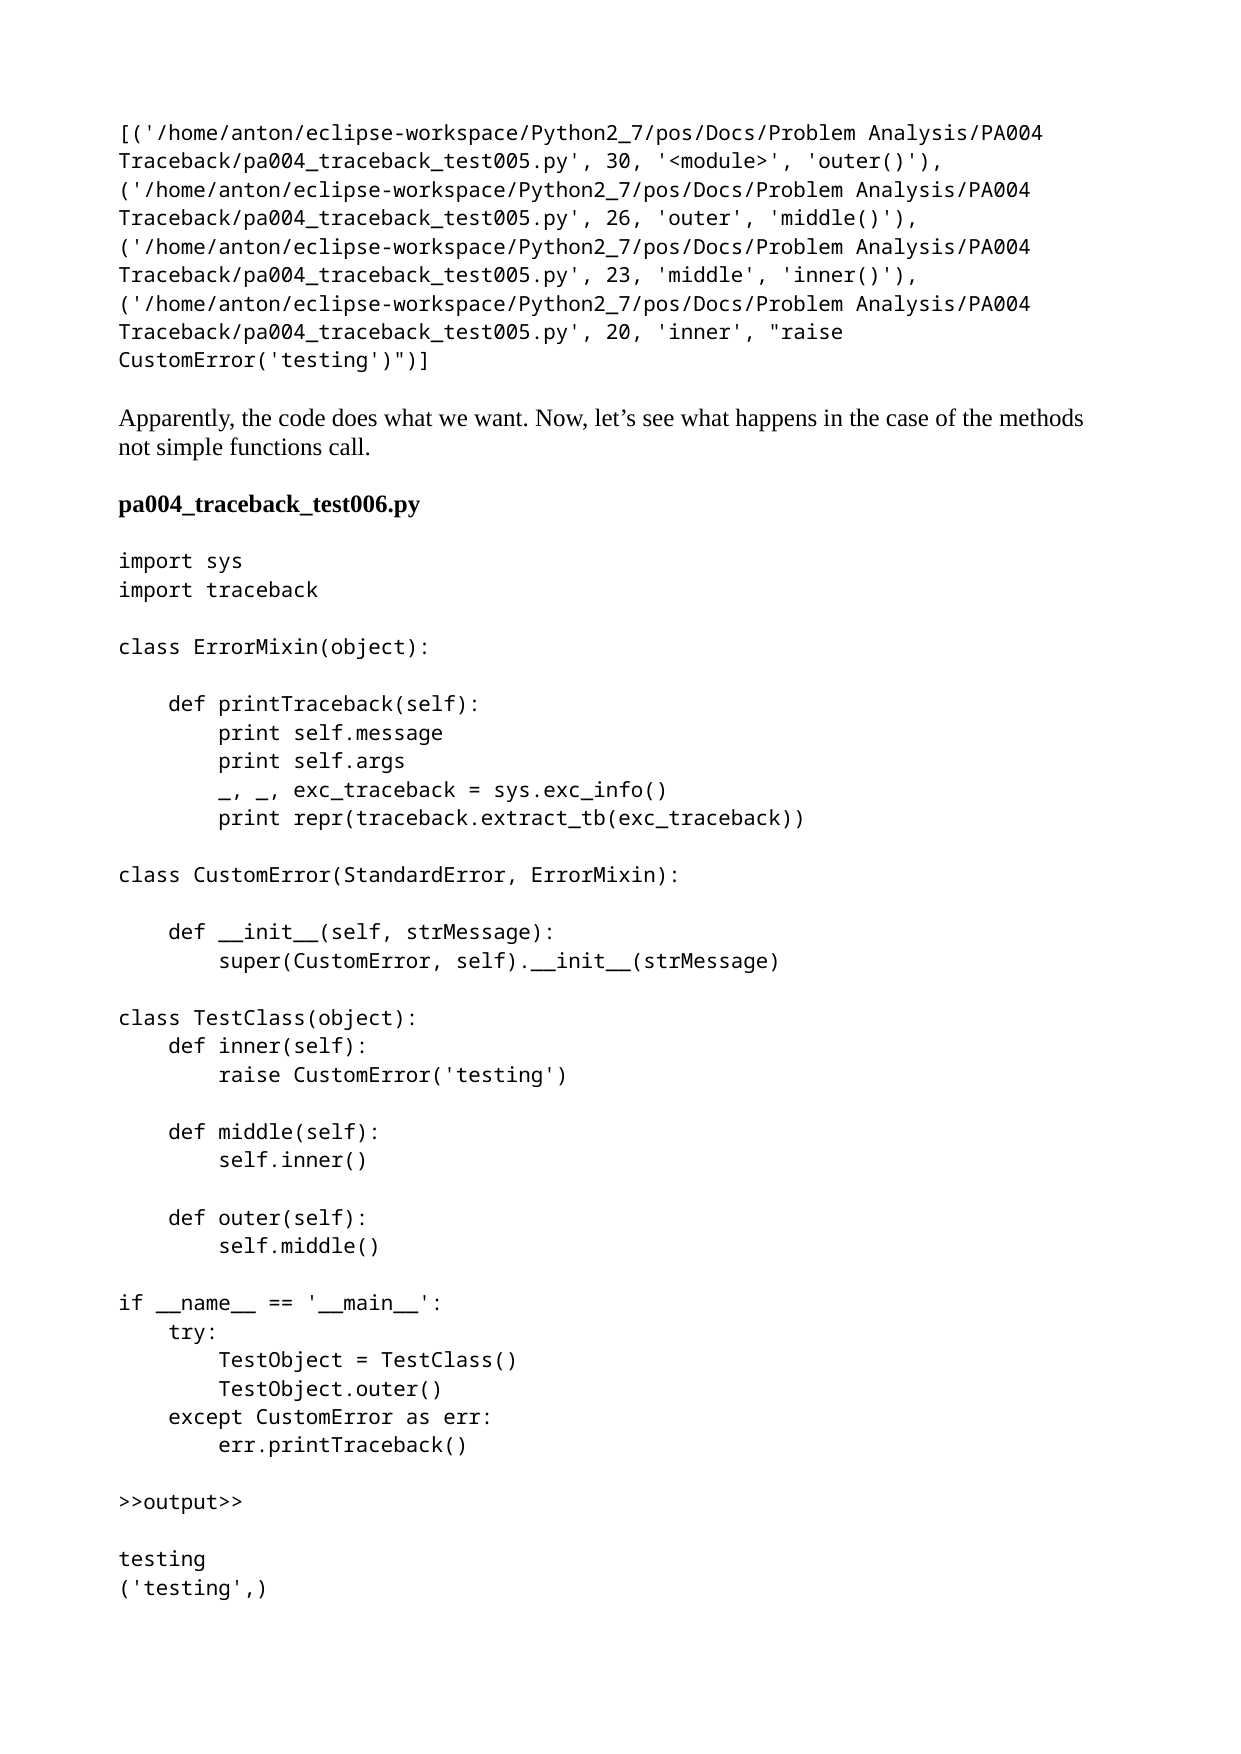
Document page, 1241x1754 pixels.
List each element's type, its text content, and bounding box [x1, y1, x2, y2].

text def middle(self): [118, 1117, 1122, 1146]
text print self.message [118, 718, 1122, 746]
text def inner(self): [118, 1032, 1122, 1060]
text import traceback [118, 575, 1122, 603]
text TestObject = TestClass() [118, 1345, 1122, 1374]
text except CustomError as err: [118, 1402, 1122, 1431]
text class TestClass(object): [118, 1003, 1122, 1032]
text self.inner() [118, 1146, 1122, 1174]
text import sys [118, 547, 1122, 575]
text print self.args [118, 746, 1122, 775]
text Apparently, the code does what we want. Now, let’s see what happens in the case of the methods not simple functions call. [118, 403, 1122, 460]
text [('/home/anton/eclipse-workspace/Python2_7/pos/Docs/Problem Analysis/PA004 Traceback/pa004_traceback_test005.py', 30, '<module>', 'outer()'), ('/home/anton/eclipse-workspace/Python2_7/pos/Docs/Problem Analysis/PA004 Traceback/pa004_traceback_test005.py', 26, 'outer', 'middle()'), ('/home/anton/eclipse-workspace/Python2_7/pos/Docs/Problem Analysis/PA004 Traceback/pa004_traceback_test005.py', 23, 'middle', 'inner()'), ('/home/anton/eclipse-workspace/Python2_7/pos/Docs/Problem Analysis/PA004 Traceback/pa004_traceback_test005.py', 20, 'inner', "raise CustomError('testing')")] [118, 118, 1122, 374]
text def printTraceback(self): [118, 689, 1122, 718]
text err.printTraceback() [118, 1431, 1122, 1459]
text try: [118, 1317, 1122, 1345]
text print repr(traceback.extract_tb(exc_traceback)) [118, 803, 1122, 832]
text super(CustomError, self).__init__(strMessage) [118, 946, 1122, 974]
text ('testing',) [118, 1573, 1122, 1601]
text testing [118, 1544, 1122, 1573]
text self.middle() [118, 1231, 1122, 1260]
text if __name__ == '__main__': [118, 1288, 1122, 1317]
text raise CustomError('testing') [118, 1060, 1122, 1088]
text >>output>> [118, 1487, 1122, 1516]
text pa004_traceback_test006.py [118, 489, 1122, 518]
text class CustomError(StandardError, ErrorMixin): [118, 860, 1122, 889]
text _, _, exc_traceback = sys.exc_info() [118, 775, 1122, 803]
text class ErrorMixin(object): [118, 632, 1122, 661]
text def __init__(self, strMessage): [118, 917, 1122, 946]
text def outer(self): [118, 1203, 1122, 1231]
text TestObject.outer() [118, 1374, 1122, 1402]
